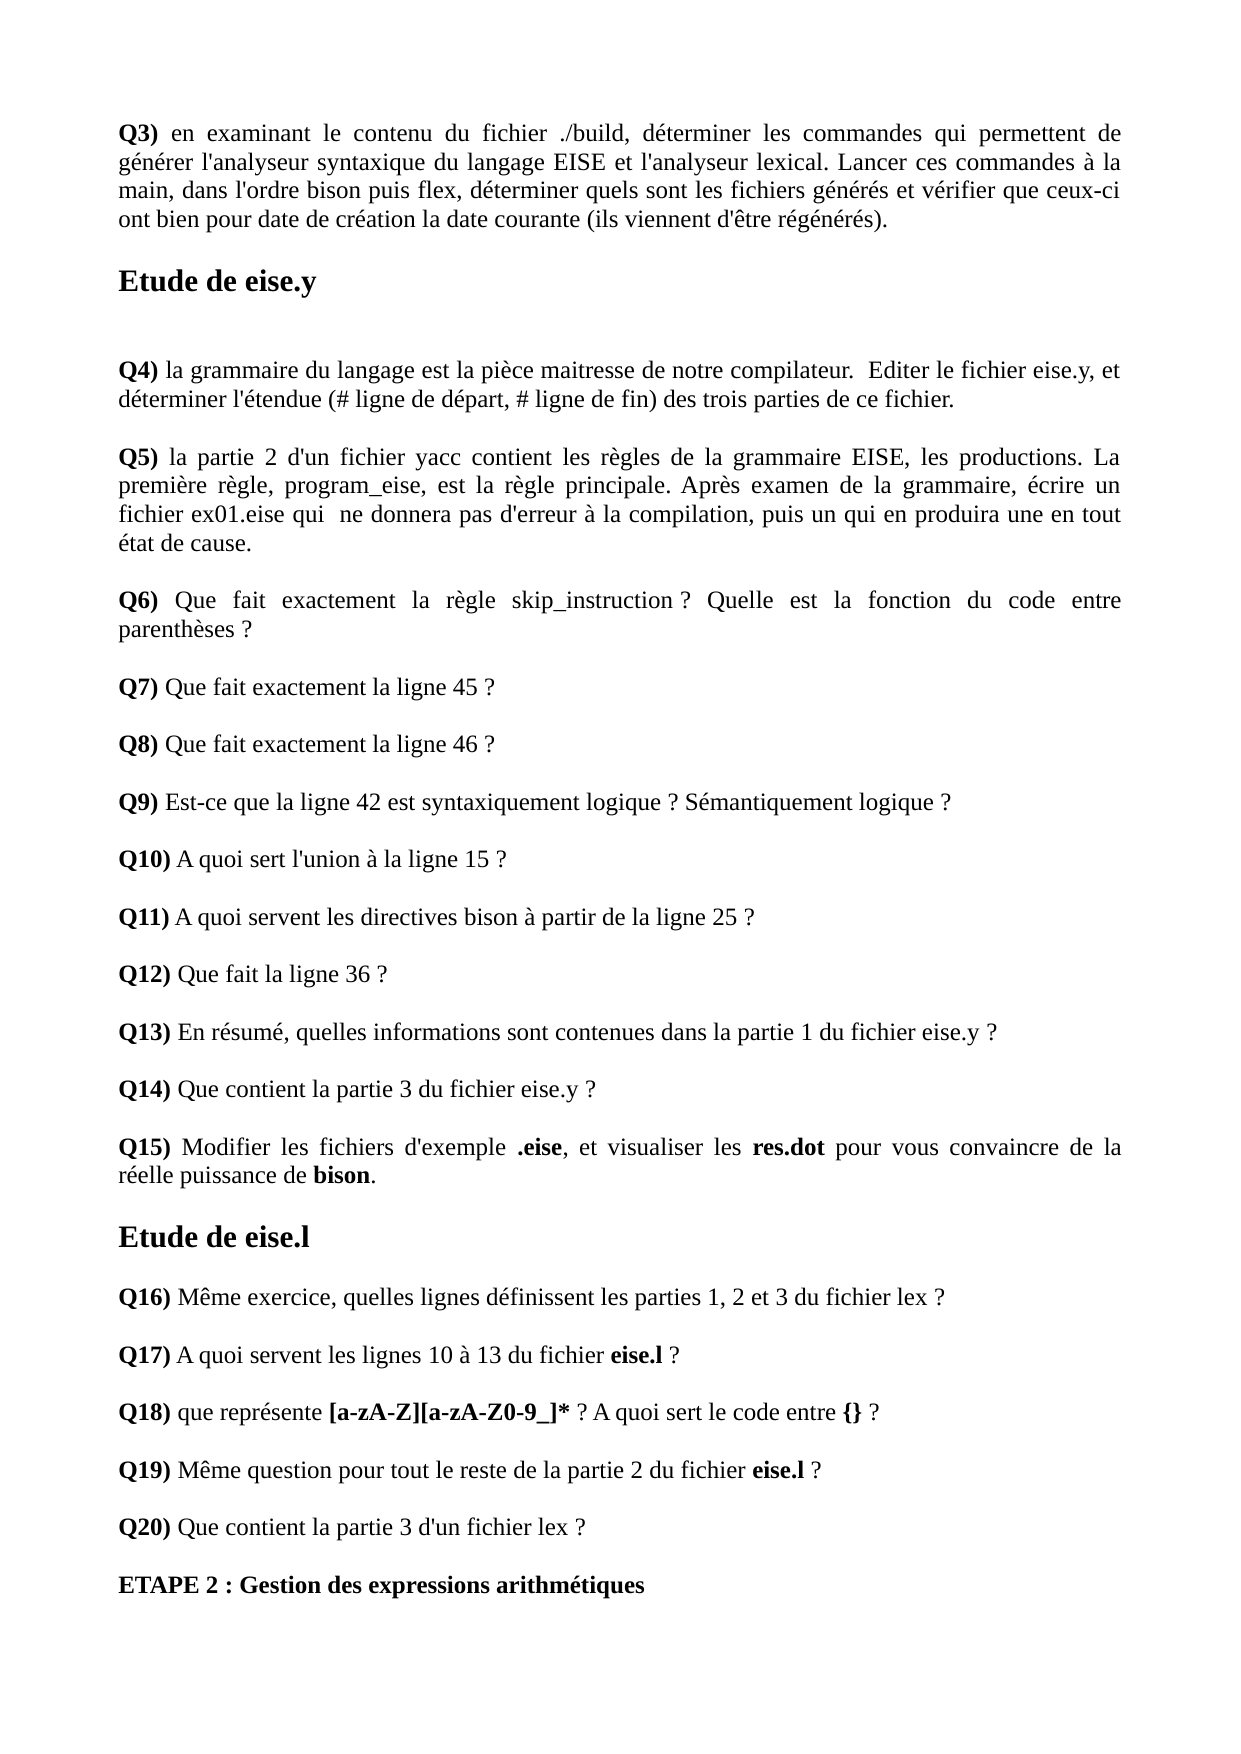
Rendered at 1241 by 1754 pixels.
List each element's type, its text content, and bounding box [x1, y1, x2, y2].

text Q15) Modifier les fichiers d'exemple .eise, et visualiser les res.dot pour vous convaincre de la réelle puissance de bison. [118, 1132, 1122, 1189]
text Etude de eise.l [118, 1218, 1122, 1254]
text Q9) Est-ce que la ligne 42 est syntaxiquement logique ? Sémantiquement logique ? [118, 787, 1122, 815]
text Q13) En résumé, quelles informations sont contenues dans la partie 1 du fichier eise.y ? [118, 1017, 1122, 1045]
text Q4) la grammaire du langage est la pièce maitresse de notre compilateur. Editer le fichier eise.y, et déterminer l'étendue (# ligne de départ, # ligne de fin) des trois parties de ce fichier. [118, 355, 1122, 413]
text Q6) Que fait exactement la règle skip_instruction ? Quelle est la fonction du code entre parenthèses ? [118, 585, 1122, 643]
text Q11) A quoi servent les directives bison à partir de la ligne 25 ? [118, 902, 1122, 930]
text Q17) A quoi servent les lignes 10 à 13 du fichier eise.l ? [118, 1340, 1122, 1369]
text Q5) la partie 2 d'un fichier yacc contient les règles de la grammaire EISE, les productions. La première règle, program_eise, est la règle principale. Après examen de la grammaire, écrire un fichier ex01.eise qui ne donnera pas d'erreur à la compilation, puis un qui en produira une en tout état de cause. [118, 442, 1122, 557]
text ETAPE 2 : Gestion des expressions arithmétiques [118, 1570, 1122, 1599]
text Q16) Même exercice, quelles lignes définissent les parties 1, 2 et 3 du fichier lex ? [118, 1282, 1122, 1311]
text Q18) que représente [a-zA-Z][a-zA-Z0-9_]* ? A quoi sert le code entre {} ? [118, 1397, 1122, 1426]
text Q19) Même question pour tout le reste de la partie 2 du fichier eise.l ? [118, 1455, 1122, 1484]
text Q12) Que fait la ligne 36 ? [118, 959, 1122, 988]
text Q20) Que contient la partie 3 d'un fichier lex ? [118, 1512, 1122, 1541]
text Etude de eise.y [118, 262, 1122, 298]
text Q14) Que contient la partie 3 du fichier eise.y ? [118, 1074, 1122, 1103]
text Q3) en examinant le contenu du fichier ./build, déterminer les commandes qui permettent de générer l'analyseur syntaxique du langage EISE et l'analyseur lexical. Lancer ces commandes à la main, dans l'ordre bison puis flex, déterminer quels sont les fichiers générés et vérifier que ceux-ci ont bien pour date de création la date courante (ils viennent d'être régénérés). [118, 118, 1122, 233]
text Q10) A quoi sert l'union à la ligne 15 ? [118, 844, 1122, 873]
text Q8) Que fait exactement la ligne 46 ? [118, 729, 1122, 758]
text Q7) Que fait exactement la ligne 45 ? [118, 672, 1122, 700]
